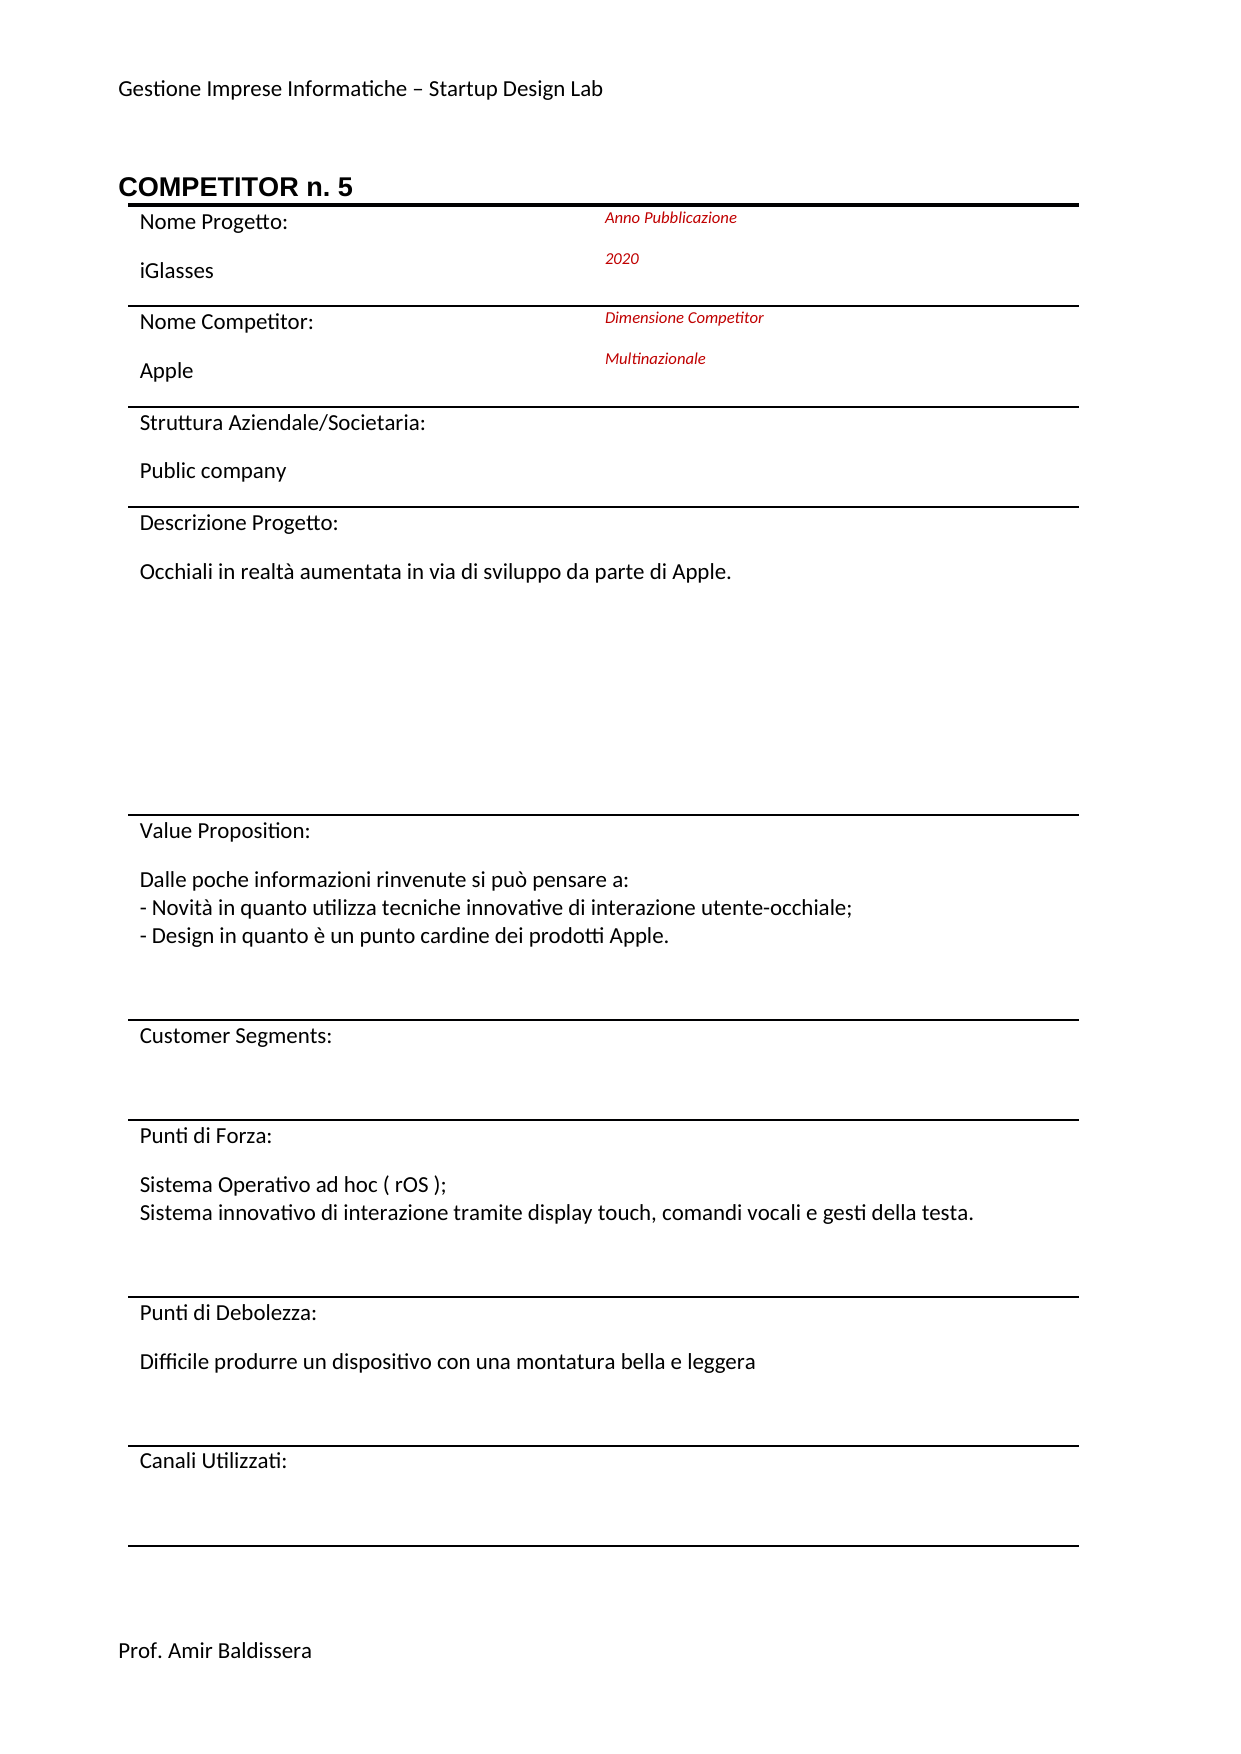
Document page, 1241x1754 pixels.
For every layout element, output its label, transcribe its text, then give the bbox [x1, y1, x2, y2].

table_cell Descrizione Progetto: Occhiali in realtà aumentata in via di sviluppo da parte di Apple. [128, 508, 1078, 814]
table_cell Canali Utilizzati: [128, 1447, 1078, 1545]
subtitle COMPETITOR n. 5 [118, 171, 1122, 203]
table_cell Customer Segments: [128, 1021, 1078, 1119]
table_cell Nome Competitor: Apple [128, 307, 593, 406]
table_cell Punti di Debolezza: Difficile produrre un dispositivo con una montatura bella e leggera [128, 1298, 1078, 1444]
table_cell Struttura Aziendale/Societaria: Public company [128, 408, 1078, 506]
table_header Nome Progetto: iGlasses [128, 207, 593, 305]
table_cell Dimensione Competitor Multinazionale [594, 307, 1078, 406]
table_cell Value Proposition: Dalle poche informazioni rinvenute si può pensare a: - Novità in quanto utilizza tecniche innovative di interazione utente-occhiale; - Design in quanto è un punto cardine dei prodotti Apple. [128, 816, 1078, 1019]
table_cell Punti di Forza: Sistema Operativo ad hoc ( rOS ); Sistema innovativo di interazione tramite display touch, comandi vocali e gesti della testa. [128, 1121, 1078, 1296]
table_header Anno Pubblicazione 2020 [594, 207, 1078, 305]
